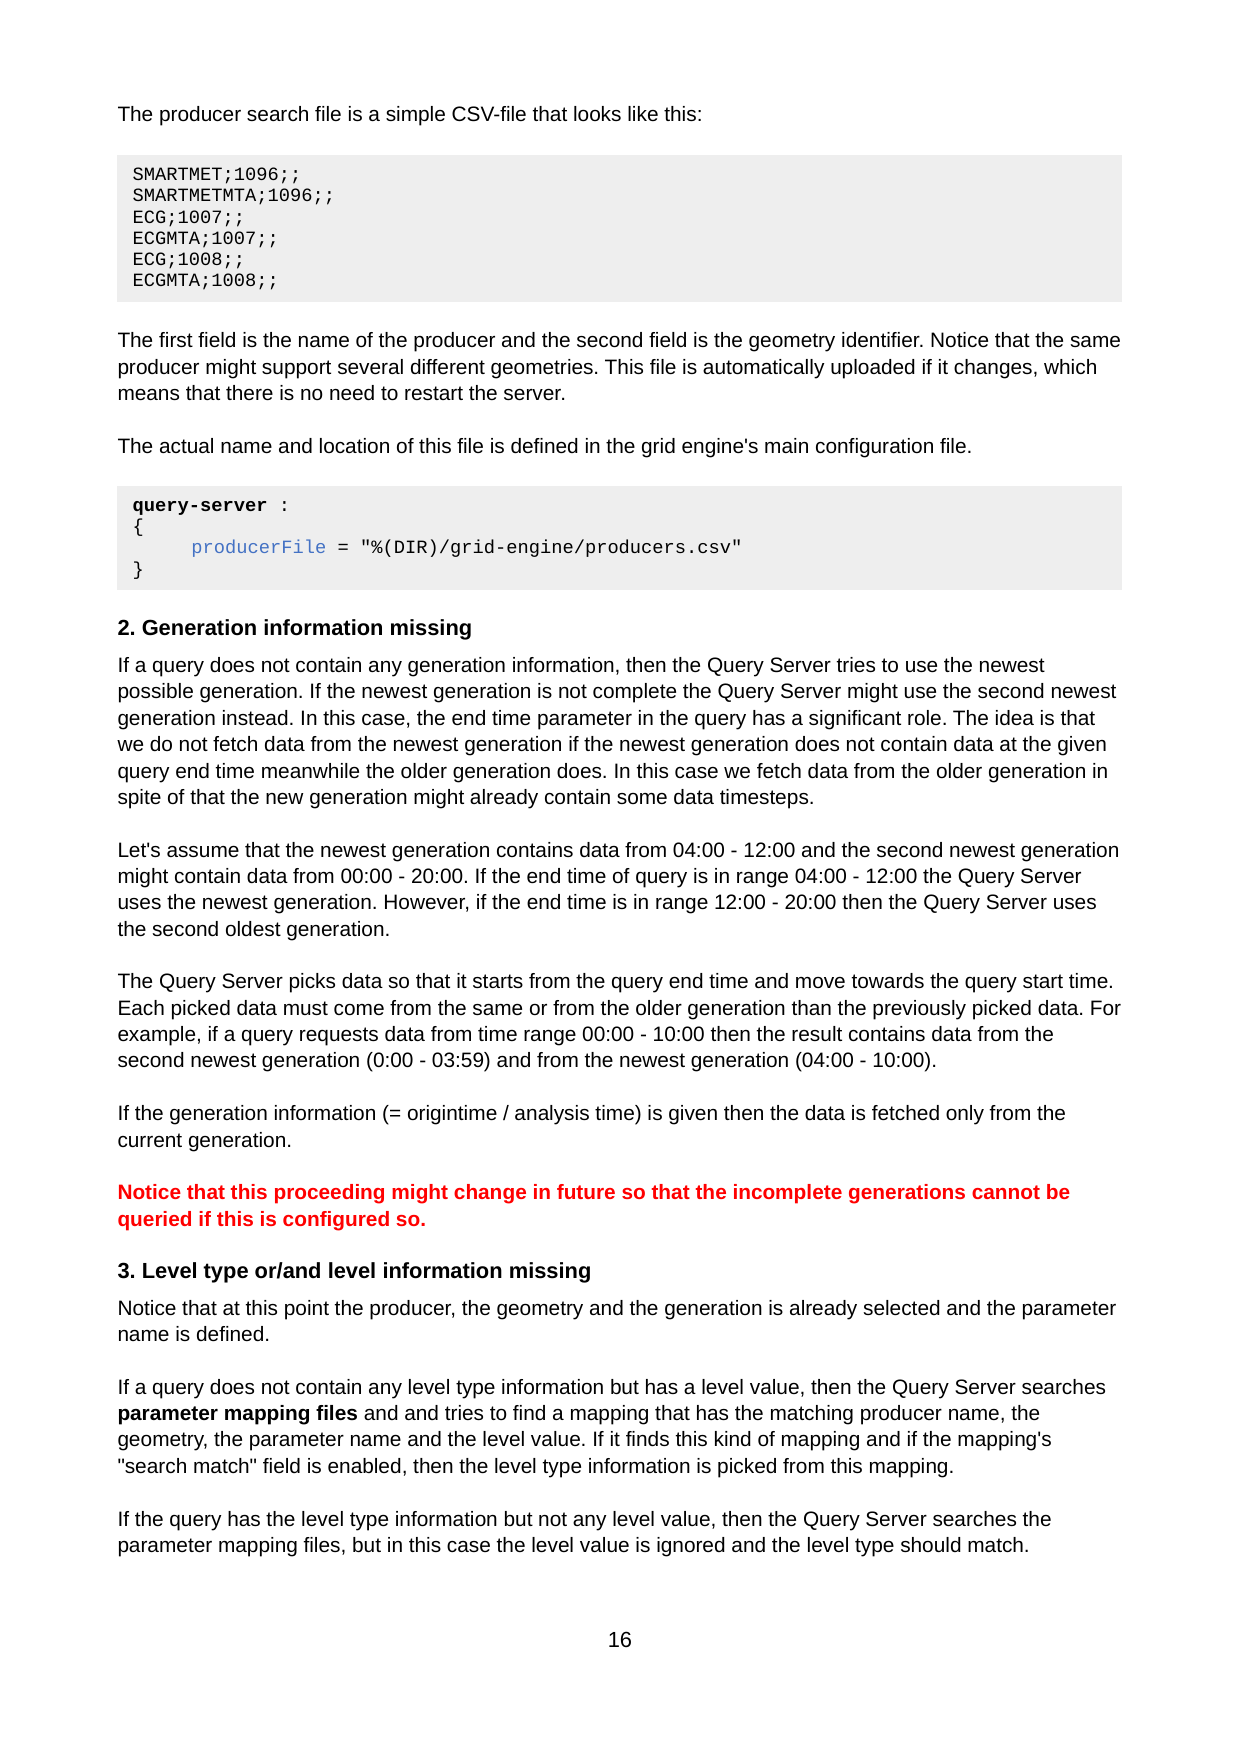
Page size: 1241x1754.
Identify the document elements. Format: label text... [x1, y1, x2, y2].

text ECG;1008;; [117, 250, 1122, 271]
text query-server : [117, 496, 1122, 517]
text ECGMTA;1007;; [117, 229, 1122, 250]
text Let's assume that the newest generation contains data from 04:00 - 12:00 and the second newest generation might contain data from 00:00 - 20:00. If the end time of query is in range 04:00 - 12:00 the Query Server uses the newest generation. However, if the end time is in range 12:00 - 20:00 then the Query Server uses the second oldest generation. [117, 837, 1122, 941]
text The actual name and location of this file is defined in the grid engine's main configuration file. [117, 434, 1122, 458]
text The Query Server picks data so that it starts from the query end time and move towards the query start time. Each picked data must come from the same or from the older generation than the previously picked data. For example, if a query requests data from time range 00:00 - 10:00 then the result contains data from the second newest generation (0:00 - 03:59) and from the newest generation (04:00 - 10:00). [117, 969, 1122, 1072]
text Notice that this proceeding might change in future so that the incomplete generations cannot be queried if this is configured so. [117, 1180, 1122, 1230]
text If a query does not contain any generation information, then the Query Server tries to use the newest possible generation. If the newest generation is not complete the Query Server might use the second newest generation instead. In this case, the end time parameter in the query has a significant role. The idea is that we do not fetch data from the newest generation if the newest generation does not contain data at the given query end time meanwhile the older generation does. In this case we fetch data from the older generation in spite of that the new generation might already contain some data timesteps. [117, 653, 1122, 809]
text producerFile = "%(DIR)/grid-engine/producers.csv" [117, 538, 1122, 559]
text The first field is the name of the producer and the second field is the geometry identifier. Notice that the same producer might support several different geometries. This file is automatically uploaded if it changes, which means that there is no need to restart the server. [117, 328, 1122, 405]
subtitle 2. Generation information missing [117, 615, 1122, 641]
text { [117, 517, 1122, 538]
subtitle 3. Level type or/and level information missing [117, 1258, 1122, 1283]
text If the generation information (= origintime / analysis time) is given then the data is fetched only from the current generation. [117, 1101, 1122, 1151]
text SMARTMETMTA;1096;; [117, 186, 1122, 207]
text If the query has the level type information but not any level value, then the Query Server searches the parameter mapping files, but in this case the level value is ignored and the level type should match. [117, 1506, 1122, 1557]
text Notice that at this point the producer, the geometry and the generation is already selected and the parameter name is defined. [117, 1296, 1122, 1346]
text SMARTMET;1096;; [117, 165, 1122, 186]
text The producer search file is a simple CSV-file that looks like this: [117, 101, 1122, 125]
text ECG;1007;; [117, 207, 1122, 229]
text } [117, 559, 1122, 581]
text If a query does not contain any level type information but has a level value, then the Query Server searches parameter mapping files and and tries to find a mapping that has the matching producer name, the geometry, the parameter name and the level value. If it finds this kind of mapping and if the mapping's "search match" field is enabled, then the level type information is picked from this mapping. [117, 1374, 1122, 1478]
text ECGMTA;1008;; [117, 271, 1122, 292]
